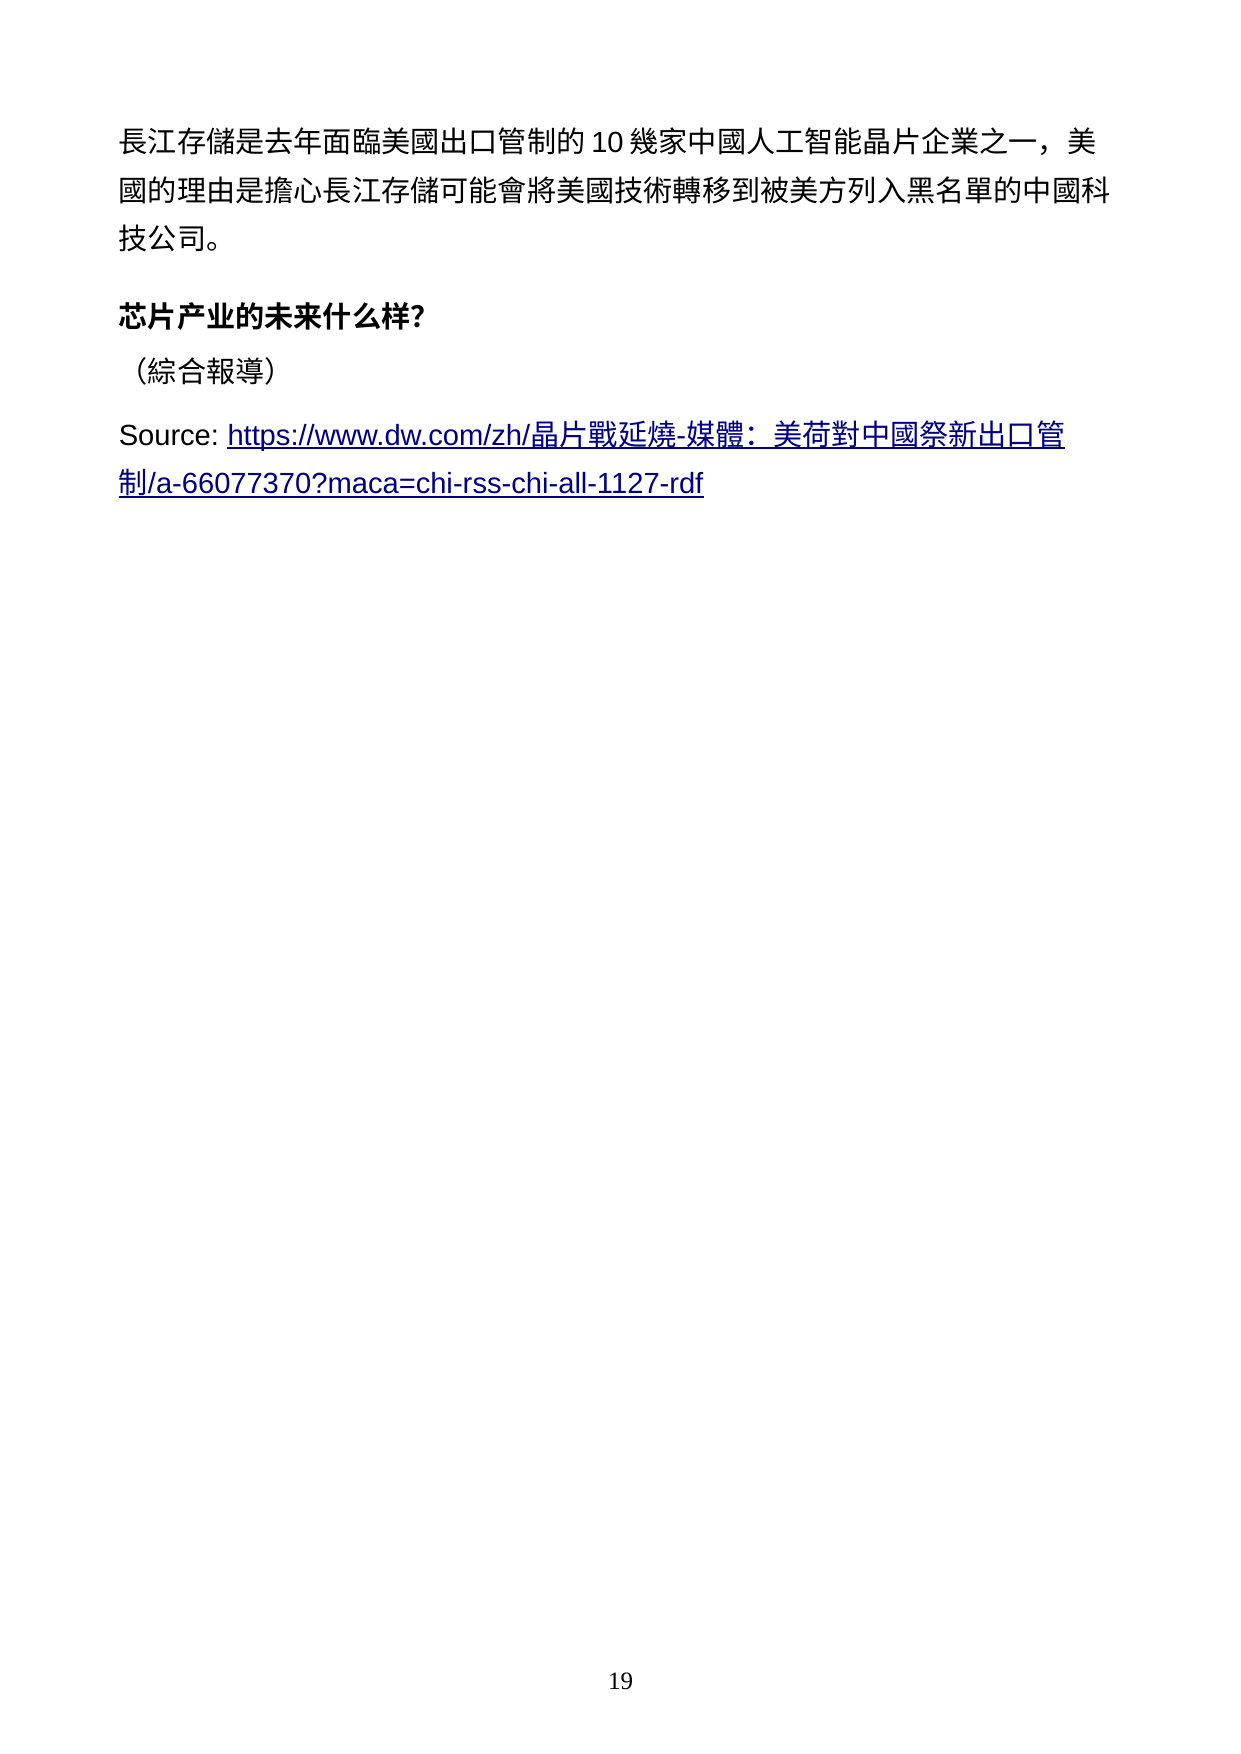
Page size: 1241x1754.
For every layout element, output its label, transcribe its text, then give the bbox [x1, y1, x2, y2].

text Source: https://www.dw.com/zh/晶片戰延燒-媒體：美荷對中國祭新出口管制/a-66077370?maca=chi-rss-chi-all-1127-rdf [118, 411, 1122, 502]
text （綜合報導） [118, 348, 1122, 390]
text 長江存儲是去年面臨美國出口管制的10幾家中國人工智能晶片企業之一，美國的理由是擔心長江存儲可能會將美國技術轉移到被美方列入黑名單的中國科技公司。 [118, 118, 1122, 258]
subtitle 芯片产业的未来什么样？ [118, 293, 1122, 336]
